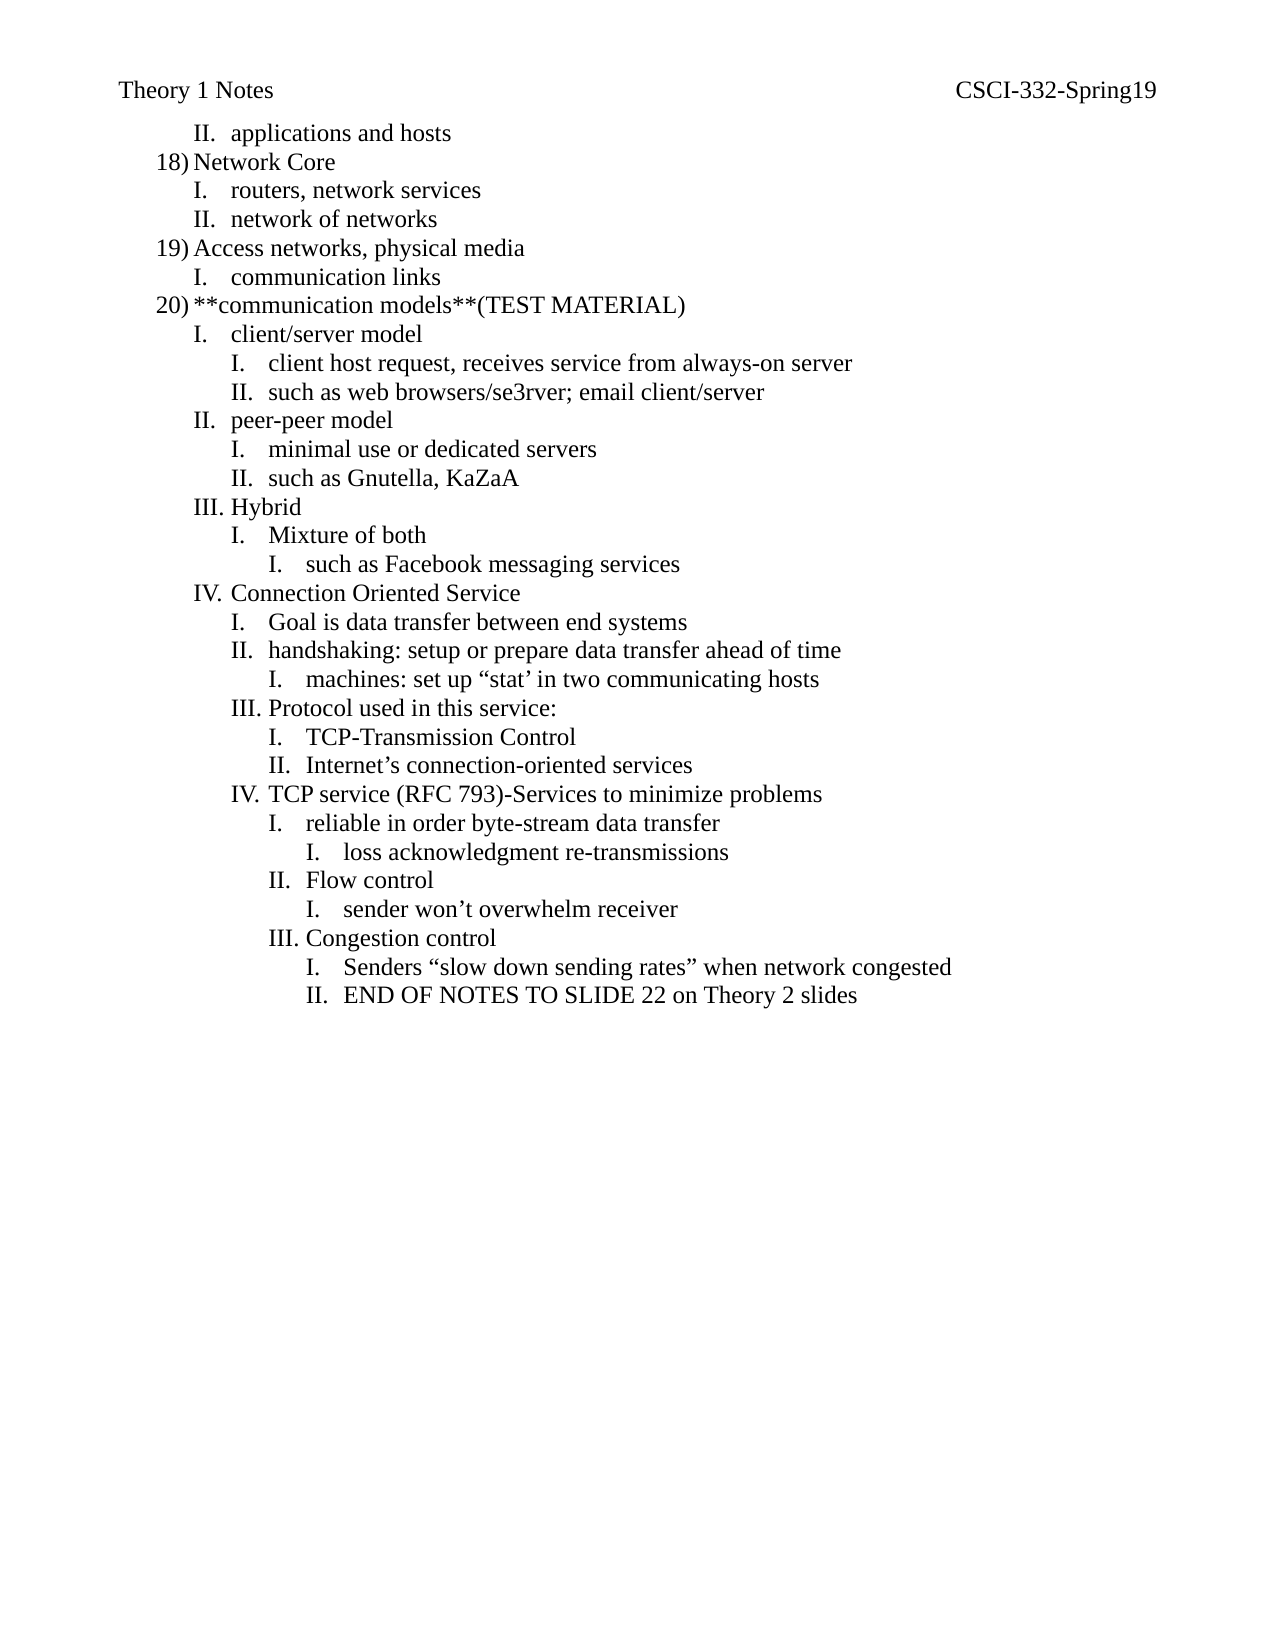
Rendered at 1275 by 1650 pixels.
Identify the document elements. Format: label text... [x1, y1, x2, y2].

list sender won’t overwhelm receiver [306, 894, 1157, 923]
list Connection Oriented Service [193, 578, 1157, 607]
list handshaking: setup or prepare data transfer ahead of time [231, 636, 1157, 664]
list Senders “slow down sending rates” when network congested [306, 952, 1157, 981]
list such as Gnutella, KaZaA [231, 463, 1157, 492]
list TCP service (RFC 793)-Services to minimize problems [231, 779, 1157, 808]
list such as Facebook messaging services [268, 549, 1157, 578]
list machines: set up “stat’ in two communicating hosts [268, 664, 1157, 693]
list Network Core [156, 147, 1157, 176]
list applications and hosts [193, 118, 1157, 147]
list TCP-Transmission Control [268, 722, 1157, 751]
list routers, network services [193, 176, 1157, 204]
list END OF NOTES TO SLIDE 22 on Theory 2 slides [306, 981, 1157, 1009]
list Internet’s connection-oriented services [268, 751, 1157, 779]
list **communication models**(TEST MATERIAL) [156, 291, 1157, 319]
list client/server model [193, 319, 1157, 348]
list client host request, receives service from always-on server [231, 348, 1157, 377]
list reliable in order byte-stream data transfer [268, 808, 1157, 837]
list Protocol used in this service: [231, 693, 1157, 722]
list loss acknowledgment re-transmissions [306, 837, 1157, 866]
list Flow control [268, 866, 1157, 894]
list such as web browsers/se3rver; email client/server [231, 377, 1157, 406]
list Congestion control [268, 923, 1157, 952]
list minimal use or dedicated servers [231, 434, 1157, 463]
list Access networks, physical media [156, 233, 1157, 262]
list communication links [193, 262, 1157, 291]
list network of networks [193, 204, 1157, 233]
list Goal is data transfer between end systems [231, 607, 1157, 636]
list Hybrid [193, 492, 1157, 521]
list peer-peer model [193, 406, 1157, 434]
list Mixture of both [231, 521, 1157, 549]
